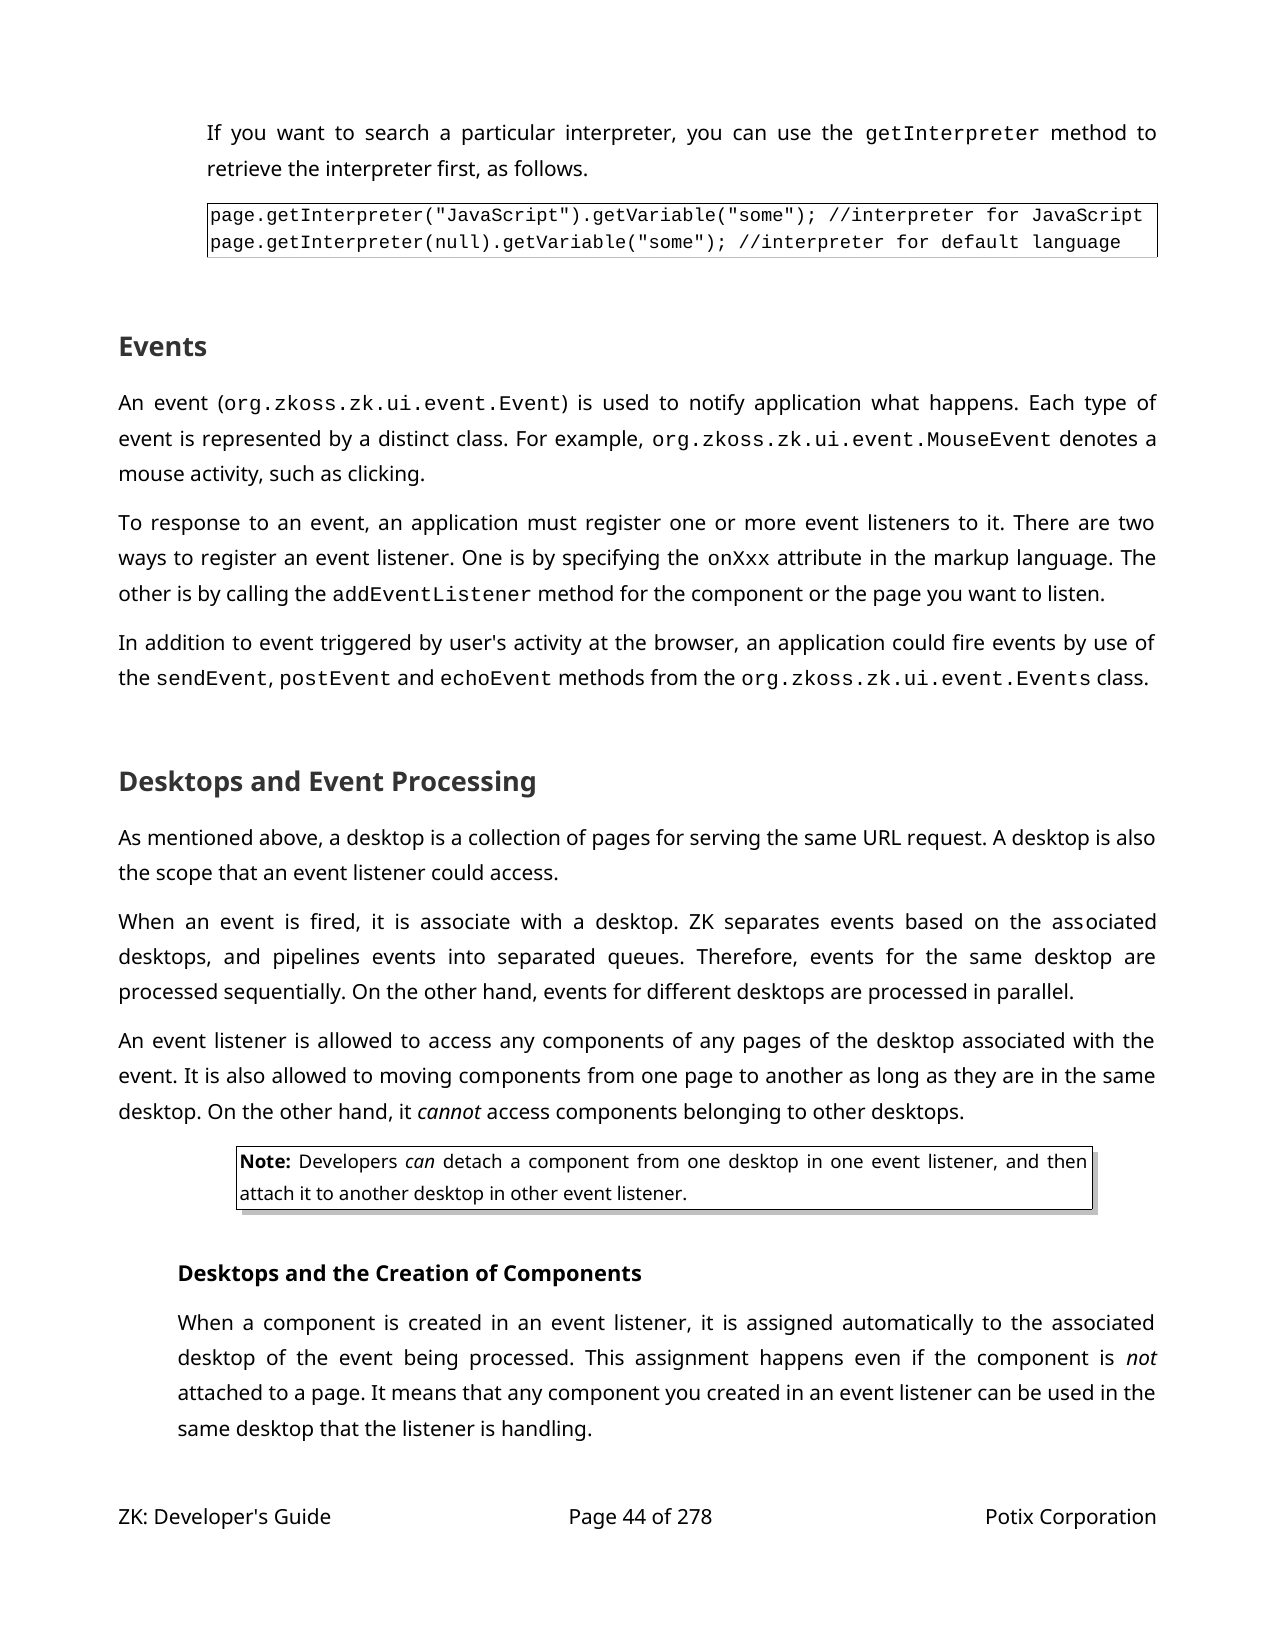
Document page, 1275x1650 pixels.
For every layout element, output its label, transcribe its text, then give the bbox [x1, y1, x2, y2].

text When an event is fired, it is associate with a desktop. ZK separates events based on the associated desktops, and pipelines events into separated queues. Therefore, events for the same desktop are processed sequentially. On the other hand, events for different desktops are processed in parallel. [118, 907, 1157, 1006]
text In addition to event triggered by user's activity at the browser, an application could fire events by use of the sendEvent, postEvent and echoEvent methods from the org.zkoss.zk.ui.event.Events class. [118, 628, 1157, 692]
text When a component is created in an event listener, it is assigned automatically to the associated desktop of the event being processed. This assignment happens even if the component is not attached to a page. It means that any component you created in an event listener can be used in the same desktop that the listener is handling. [177, 1308, 1157, 1442]
text An event listener is allowed to access any components of any pages of the desktop associated with the event. It is also allowed to moving components from one page to another as long as they are in the same desktop. On the other hand, it cannot access components belonging to other desktops. [118, 1026, 1157, 1125]
subtitle Events [118, 328, 1157, 364]
text page.getInterpreter(null).getVariable("some"); //interpreter for default language [208, 230, 1157, 257]
text If you want to search a particular interpreter, you can use the getInterpreter method to retrieve the interpreter first, as follows. [207, 118, 1157, 182]
text page.getInterpreter("JavaScript").getVariable("some"); //interpreter for JavaScript [208, 204, 1157, 227]
subtitle Desktops and the Creation of Components [177, 1257, 1157, 1287]
text To response to an event, an application must register one or more event listeners to it. There are two ways to register an event listener. One is by specifying the onXxx attribute in the markup language. The other is by calling the addEventListener method for the component or the page you want to listen. [118, 508, 1157, 607]
text An event (org.zkoss.zk.ui.event.Event) is used to notify application what happens. Each type of event is represented by a distinct class. For example, org.zkoss.zk.ui.event.MouseEvent denotes a mouse activity, such as clicking. [118, 388, 1157, 487]
subtitle Desktops and Event Processing [118, 763, 1157, 799]
text As mentioned above, a desktop is a collection of pages for serving the same URL request. A desktop is also the scope that an event listener could access. [118, 823, 1157, 886]
text Note: Developers can detach a component from one desktop in one event listener, and then attach it to another desktop in other event listener. [237, 1147, 1092, 1209]
